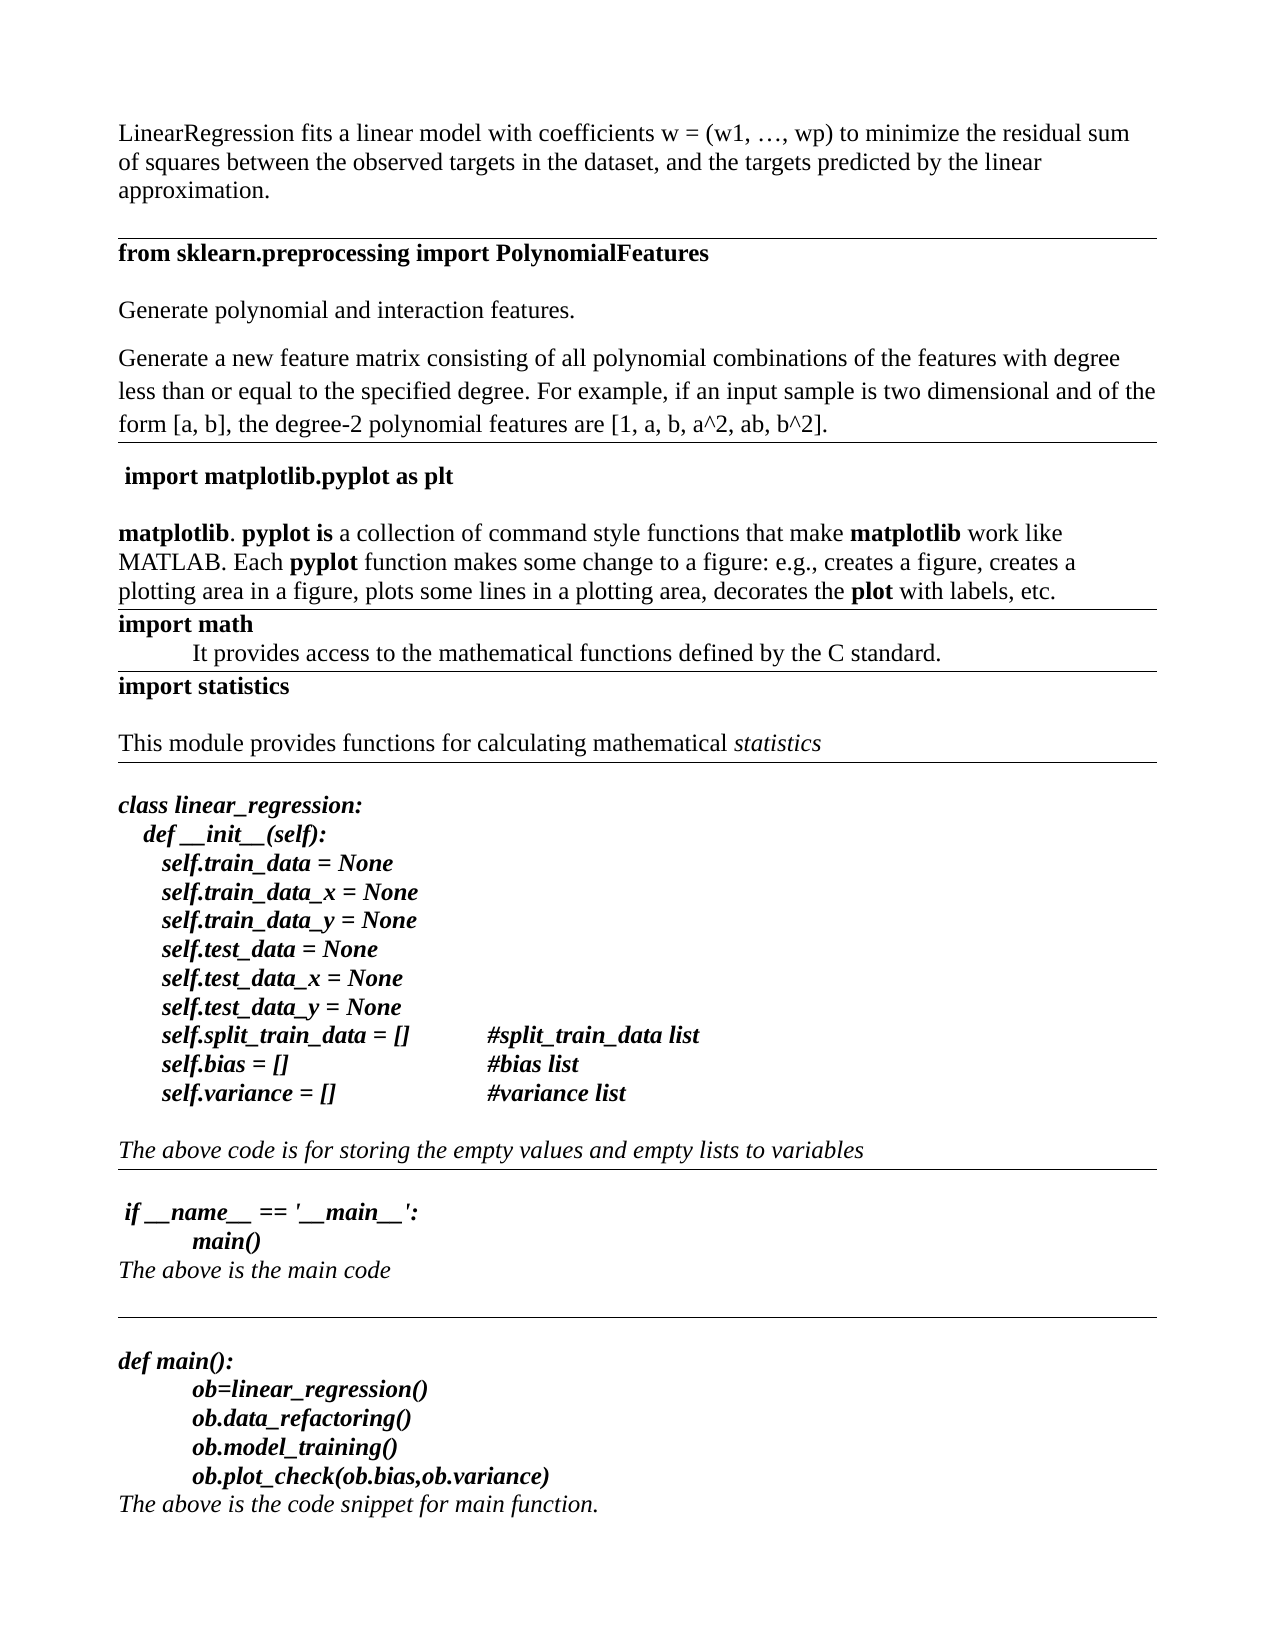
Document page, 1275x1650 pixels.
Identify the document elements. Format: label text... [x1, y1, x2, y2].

text self.split_train_data = [] #split_train_data list [118, 1021, 1157, 1049]
text ob=linear_regression() [118, 1374, 1157, 1403]
text The above is the main code [118, 1255, 1157, 1284]
text This module provides functions for calculating mathematical statistics [118, 728, 1157, 762]
text Generate polynomial and interaction features. [118, 295, 1157, 324]
text matplotlib. pyplot is a collection of command style functions that make matplotlib work like MATLAB. Each pyplot function makes some change to a figure: e.g., creates a figure, creates a plotting area in a figure, plots some lines in a plotting area, decorates the plot with labels, etc. [118, 518, 1157, 609]
text self.train_data_x = None [118, 877, 1157, 906]
text self.bias = [] #bias list [118, 1049, 1157, 1078]
text self.variance = [] #variance list [118, 1078, 1157, 1107]
text self.train_data_y = None [118, 906, 1157, 934]
text It provides access to the mathematical functions defined by the C standard. [118, 638, 1157, 671]
text The above code is for storing the empty values and empty lists to variables [118, 1136, 1157, 1169]
text from sklearn.preprocessing import PolynomialFeatures [118, 239, 1157, 266]
text def main(): [118, 1346, 1157, 1374]
text import matplotlib.pyplot as plt [118, 461, 1157, 489]
text self.test_data_x = None [118, 963, 1157, 992]
text self.train_data = None [118, 848, 1157, 877]
text main() [118, 1226, 1157, 1255]
text LinearRegression fits a linear model with coefficients w = (w1, …, wp) to minimize the residual sum of squares between the observed targets in the dataset, and the targets predicted by the linear approximation. [118, 118, 1157, 204]
text def __init__(self): [118, 819, 1157, 848]
text if __name__ == '__main__': [118, 1197, 1157, 1226]
text ob.data_refactoring() [118, 1403, 1157, 1432]
text ob.plot_check(ob.bias,ob.variance) [118, 1461, 1157, 1489]
text Generate a new feature matrix consisting of all polynomial combinations of the features with degree less than or equal to the specified degree. For example, if an input sample is two dimensional and of the form [a, b], the degree-2 polynomial features are [1, a, b, a^2, ab, b^2]. [118, 343, 1157, 442]
text The above is the code snippet for main function. [118, 1489, 1157, 1518]
text ob.model_training() [118, 1432, 1157, 1461]
text import statistics [118, 672, 1157, 700]
text import math [118, 610, 1157, 638]
text self.test_data_y = None [118, 992, 1157, 1021]
text self.test_data = None [118, 934, 1157, 963]
text class linear_regression: [118, 791, 1157, 819]
